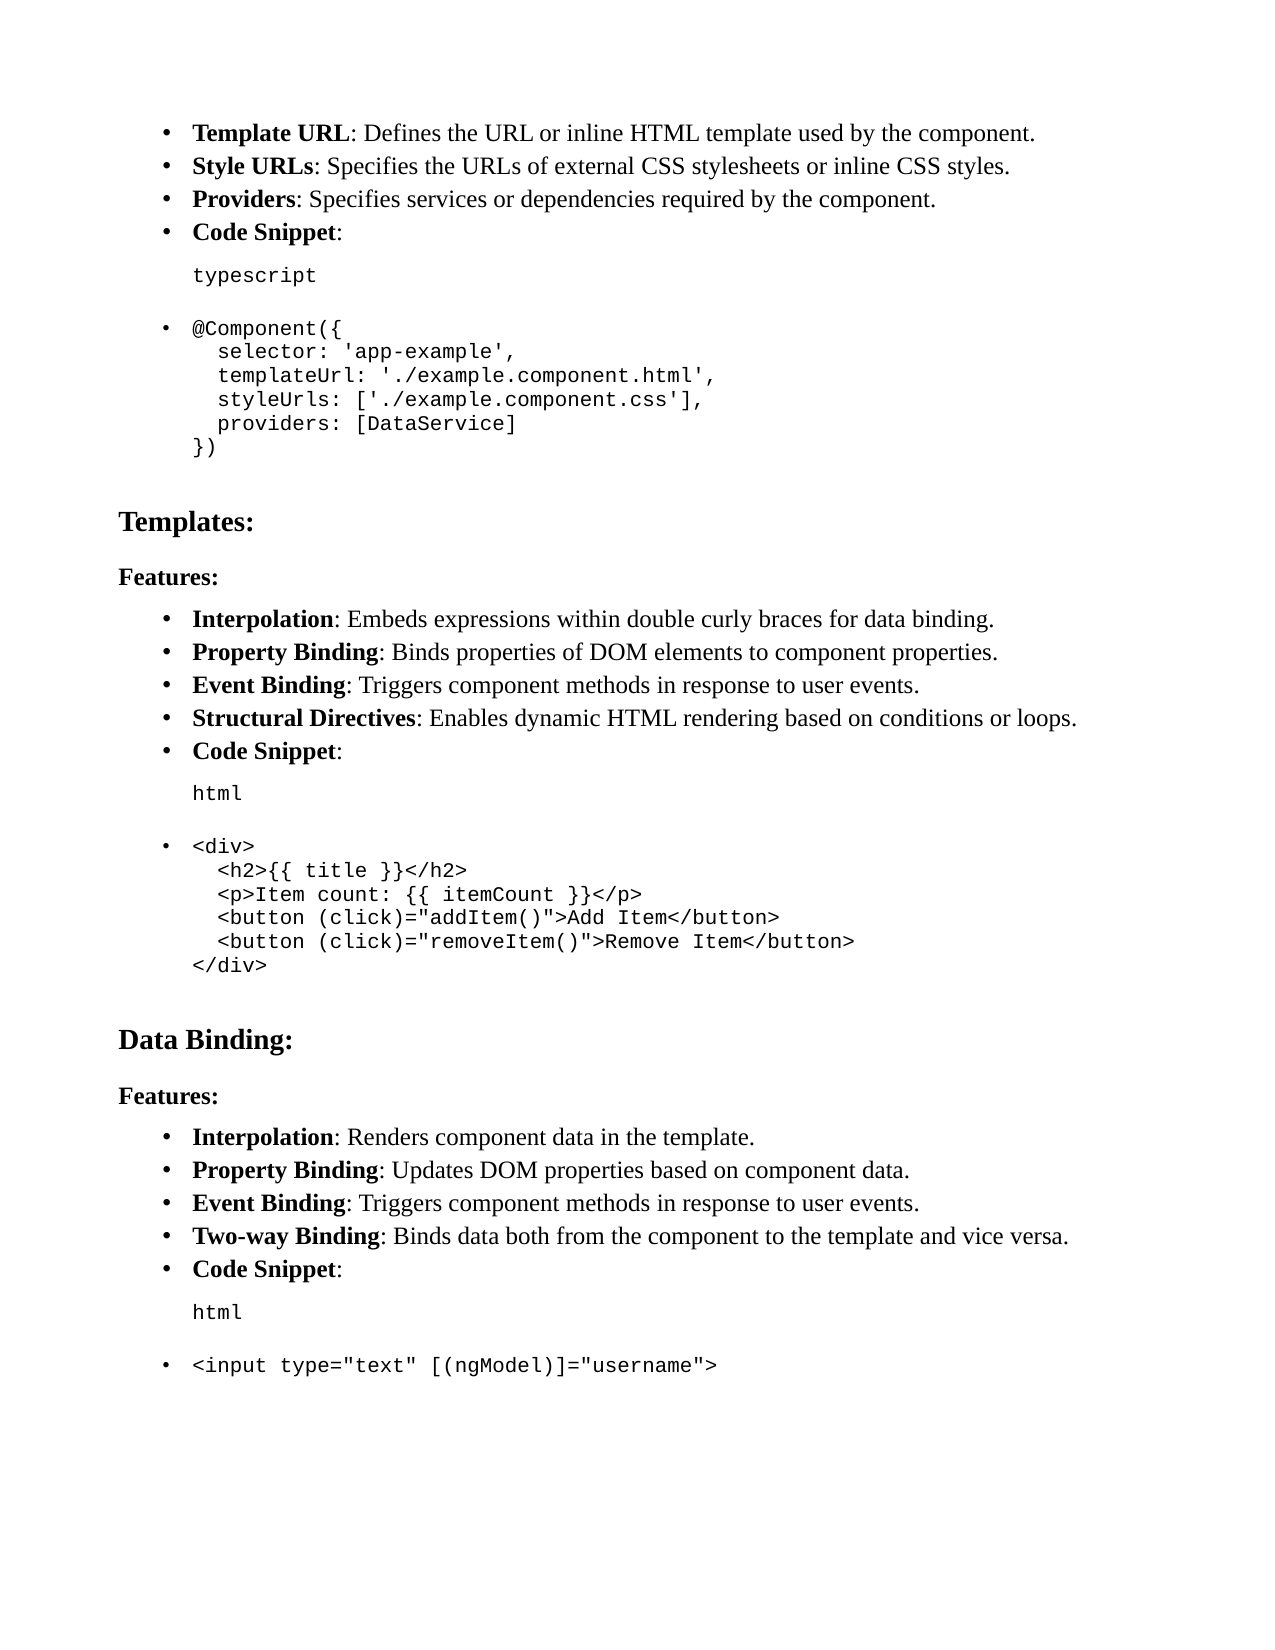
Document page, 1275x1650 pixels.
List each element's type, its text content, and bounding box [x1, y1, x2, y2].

list html [162, 1302, 1157, 1326]
list Event Binding: Triggers component methods in response to user events. [162, 1188, 1157, 1217]
list Structural Directives: Enables dynamic HTML rendering based on conditions or loops. [162, 703, 1157, 731]
list typescript [162, 265, 1157, 288]
list styleUrls: ['./example.component.css'], [162, 389, 1157, 412]
list Code Snippet: [162, 736, 1157, 764]
list <button (click)="addItem()">Add Item</button> [162, 907, 1157, 931]
list Providers: Specifies services or dependencies required by the component. [162, 184, 1157, 213]
subtitle Templates: [118, 504, 1157, 537]
subtitle Features: [118, 562, 1157, 591]
list Event Binding: Triggers component methods in response to user events. [162, 670, 1157, 698]
list providers: [DataService] [162, 412, 1157, 436]
list @Component({ [162, 318, 1157, 342]
list Interpolation: Renders component data in the template. [162, 1122, 1157, 1151]
list selector: 'app-example', [162, 342, 1157, 365]
list Code Snippet: [162, 217, 1157, 246]
list Two-way Binding: Binds data both from the component to the template and vice versa. [162, 1221, 1157, 1250]
subtitle Data Binding: [118, 1022, 1157, 1056]
list <h2>{{ title }}</h2> [162, 860, 1157, 884]
list Property Binding: Binds properties of DOM elements to component properties. [162, 637, 1157, 665]
list Template URL: Defines the URL or inline HTML template used by the component. [162, 118, 1157, 147]
list <button (click)="removeItem()">Remove Item</button> [162, 931, 1157, 955]
list Code Snippet: [162, 1254, 1157, 1283]
list <div> [162, 836, 1157, 860]
list html [162, 783, 1157, 807]
list }) [162, 436, 1157, 460]
subtitle Features: [118, 1081, 1157, 1110]
list Interpolation: Embeds expressions within double curly braces for data binding. [162, 604, 1157, 632]
list <input type="text" [(ngModel)]="username"> [162, 1355, 1157, 1379]
list templateUrl: './example.component.html', [162, 365, 1157, 389]
list <p>Item count: {{ itemCount }}</p> [162, 884, 1157, 907]
list Style URLs: Specifies the URLs of external CSS stylesheets or inline CSS styles. [162, 151, 1157, 180]
list Property Binding: Updates DOM properties based on component data. [162, 1155, 1157, 1184]
list </div> [162, 955, 1157, 978]
